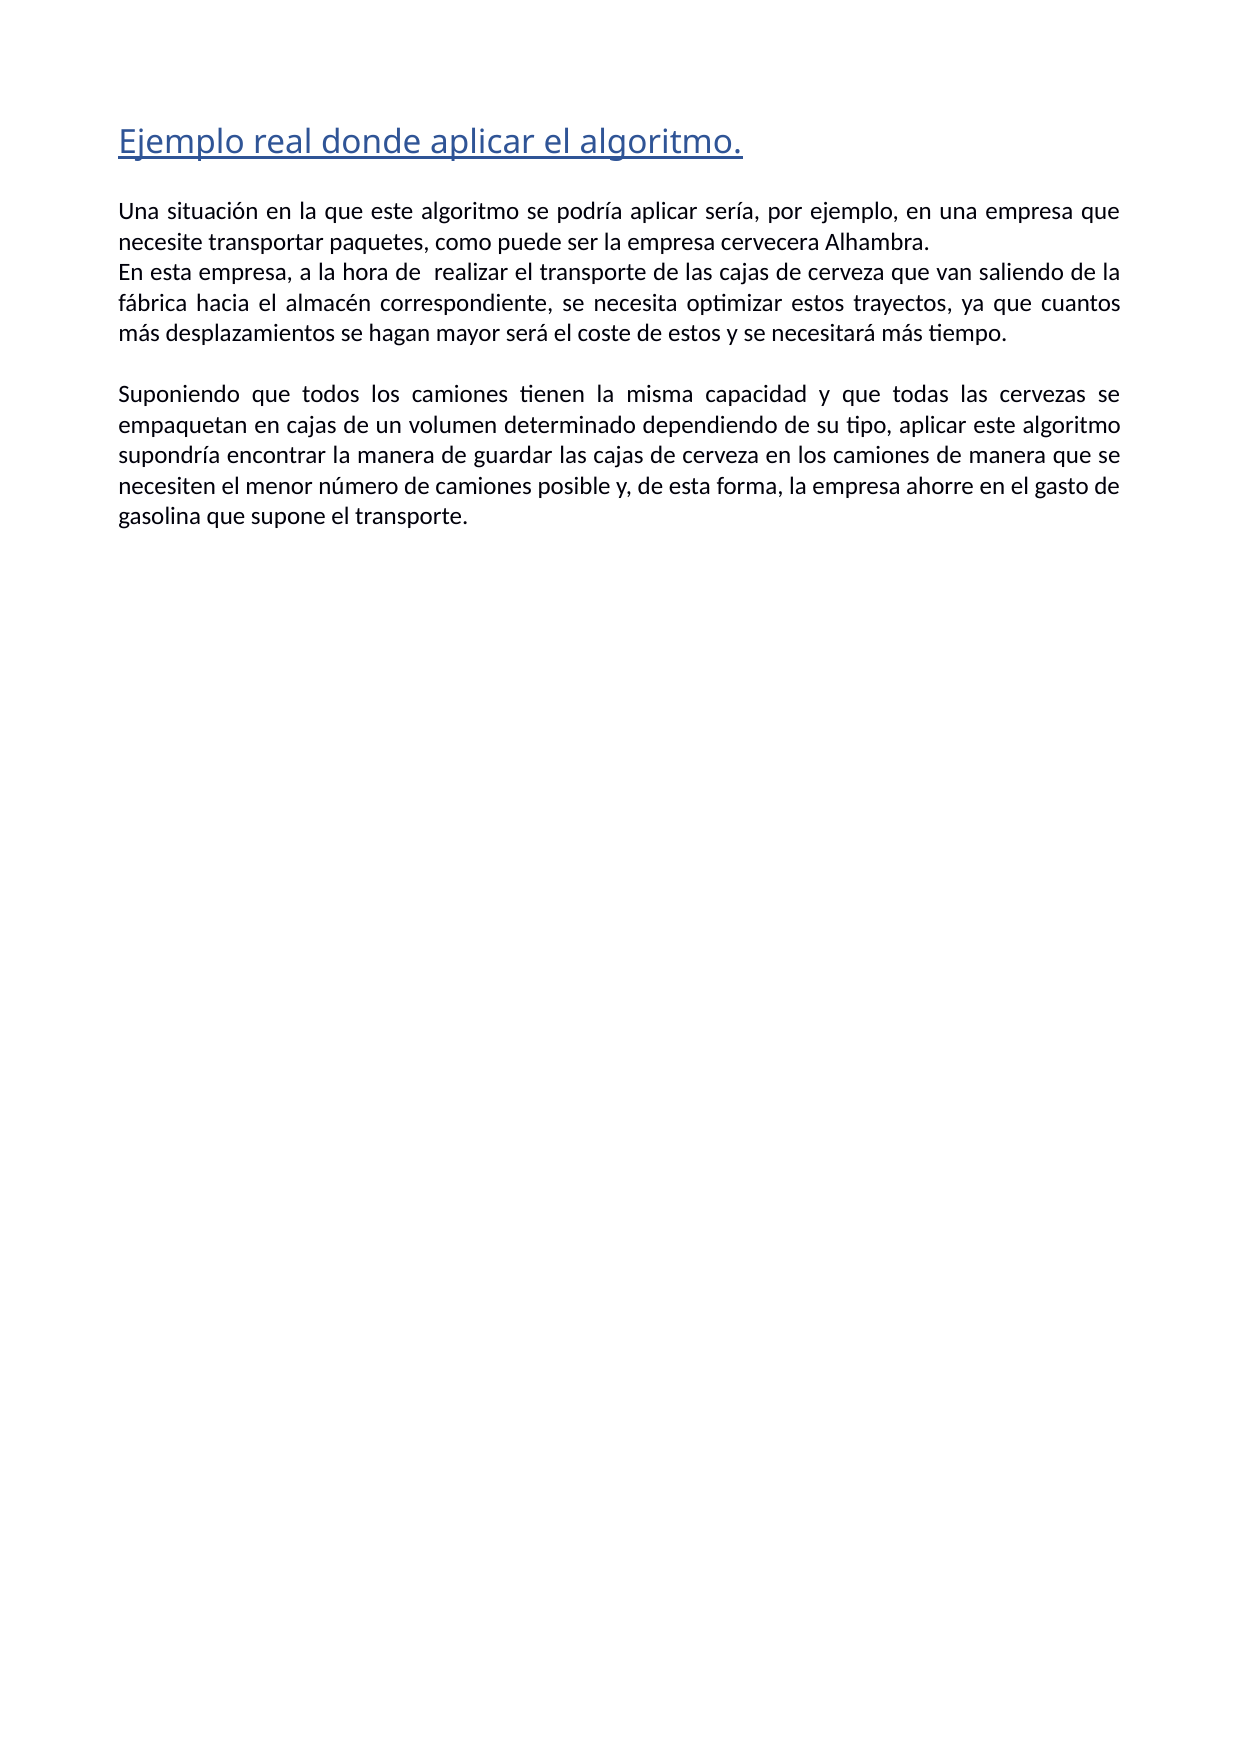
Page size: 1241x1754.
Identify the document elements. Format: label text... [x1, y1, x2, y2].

text En esta empresa, a la hora de realizar el transporte de las cajas de cerveza que van saliendo de la fábrica hacia el almacén correspondiente, se necesita optimizar estos trayectos, ya que cuantos más desplazamientos se hagan mayor será el coste de estos y se necesitará más tiempo. [118, 256, 1122, 348]
text Una situación en la que este algoritmo se podría aplicar sería, por ejemplo, en una empresa que necesite transportar paquetes, como puede ser la empresa cervecera Alhambra. [118, 195, 1122, 256]
text Suponiendo que todos los camiones tienen la misma capacidad y que todas las cervezas se empaquetan en cajas de un volumen determinado dependiendo de su tipo, aplicar este algoritmo supondría encontrar la manera de guardar las cajas de cerveza en los camiones de manera que se necesiten el menor número de camiones posible y, de esta forma, la empresa ahorre en el gasto de gasolina que supone el transporte. [118, 378, 1122, 531]
subtitle Ejemplo real donde aplicar el algoritmo. [118, 118, 1122, 163]
